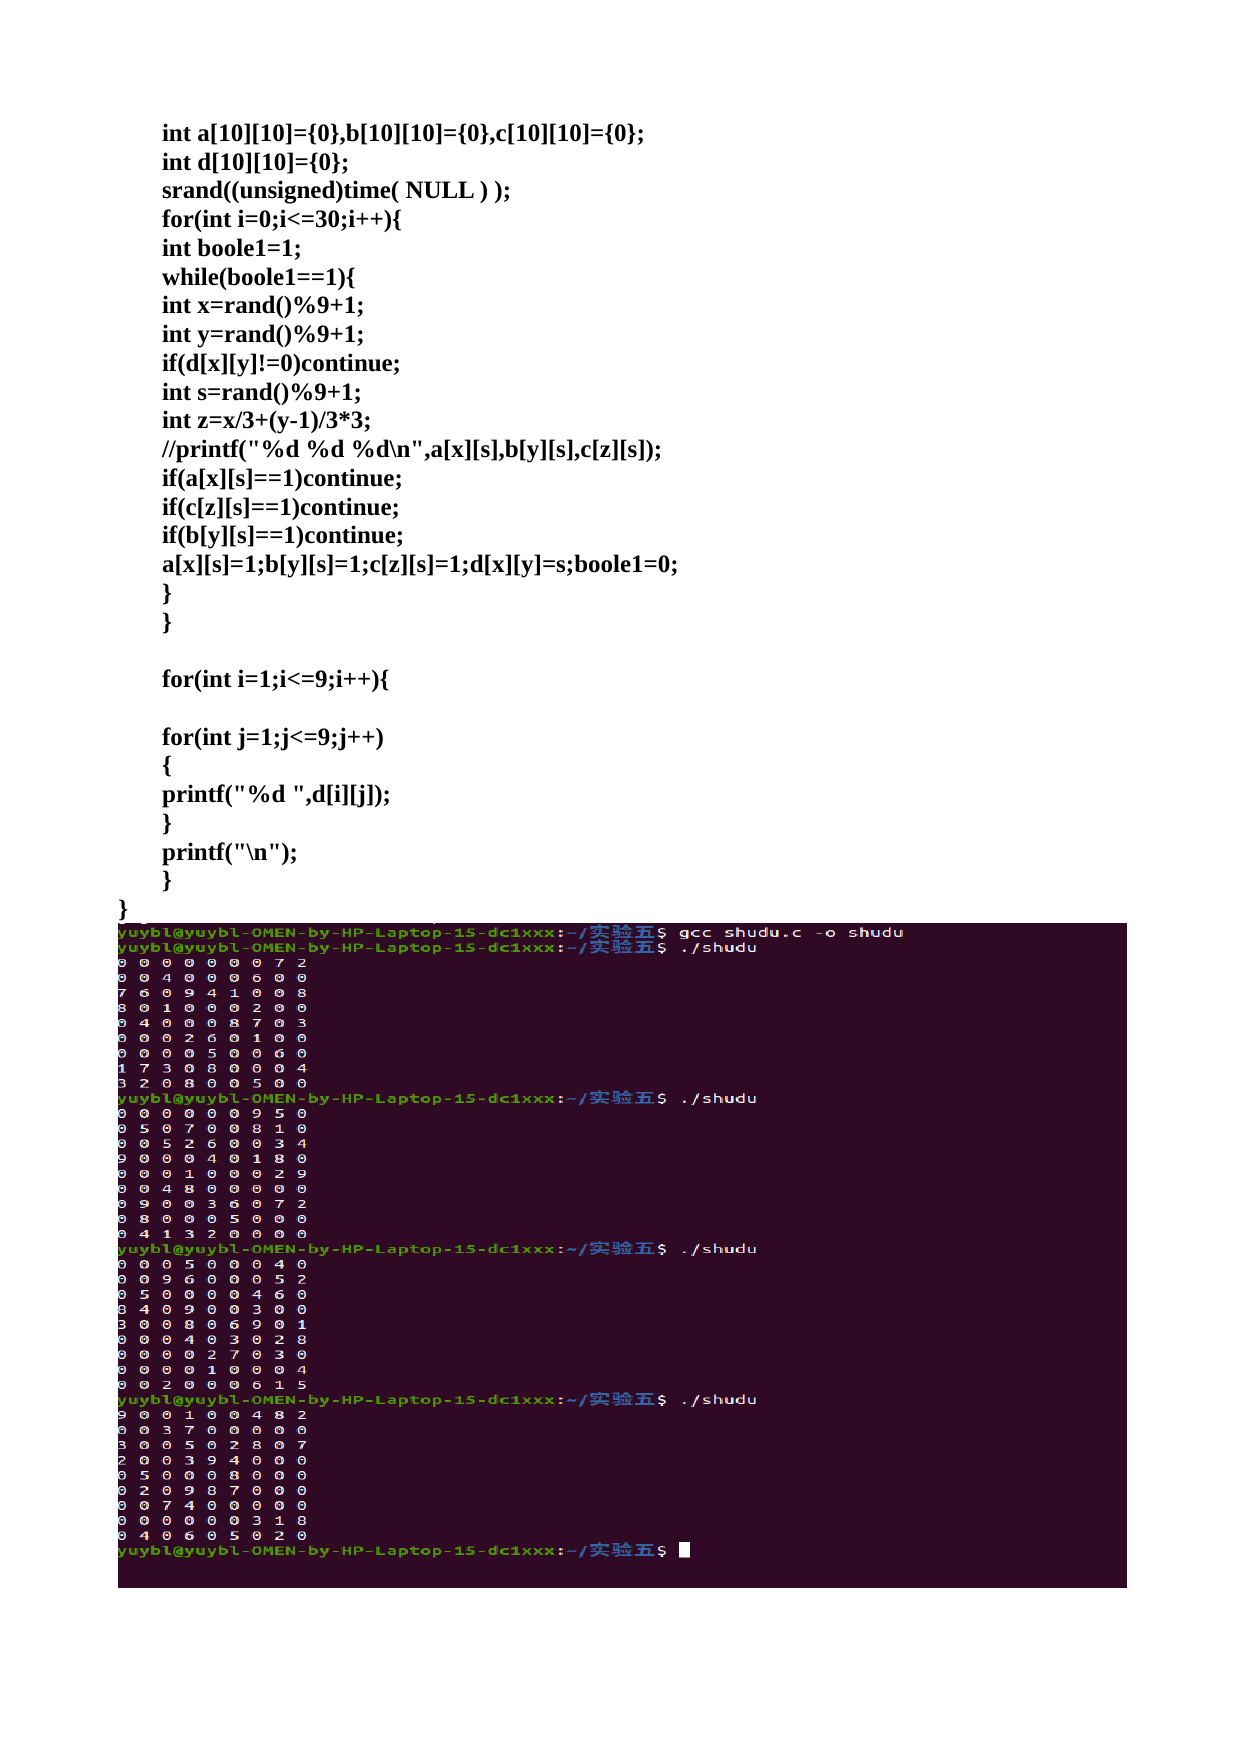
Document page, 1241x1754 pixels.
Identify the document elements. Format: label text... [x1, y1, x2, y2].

text //printf("%d %d %d\n",a[x][s],b[y][s],c[z][s]); [118, 434, 1122, 463]
text while(boole1==1){ [118, 262, 1122, 291]
text for(int i=1;i<=9;i++){ [118, 664, 1122, 693]
text int d[10][10]={0}; [118, 147, 1122, 176]
text } [118, 808, 1122, 837]
text int y=rand()%9+1; [118, 319, 1122, 348]
text } [118, 607, 1122, 636]
text int a[10][10]={0},b[10][10]={0},c[10][10]={0}; [118, 118, 1122, 147]
text int boole1=1; [118, 233, 1122, 262]
text srand((unsigned)time( NULL ) ); [118, 176, 1122, 204]
text } [118, 866, 1122, 894]
text for(int i=0;i<=30;i++){ [118, 204, 1122, 233]
text if(a[x][s]==1)continue; [118, 463, 1122, 492]
text if(d[x][y]!=0)continue; [118, 348, 1122, 377]
text if(c[z][s]==1)continue; [118, 492, 1122, 521]
text } [118, 578, 1122, 607]
text for(int j=1;j<=9;j++) [118, 722, 1122, 751]
text int s=rand()%9+1; [118, 377, 1122, 406]
text { [118, 751, 1122, 779]
text int x=rand()%9+1; [118, 291, 1122, 319]
text a[x][s]=1;b[y][s]=1;c[z][s]=1;d[x][y]=s;boole1=0; [118, 549, 1122, 578]
text printf("\n"); [118, 837, 1122, 866]
text if(b[y][s]==1)continue; [118, 521, 1122, 549]
text } [118, 894, 1122, 923]
text printf("%d ",d[i][j]); [118, 779, 1122, 808]
text int z=x/3+(y-1)/3*3; [118, 406, 1122, 434]
